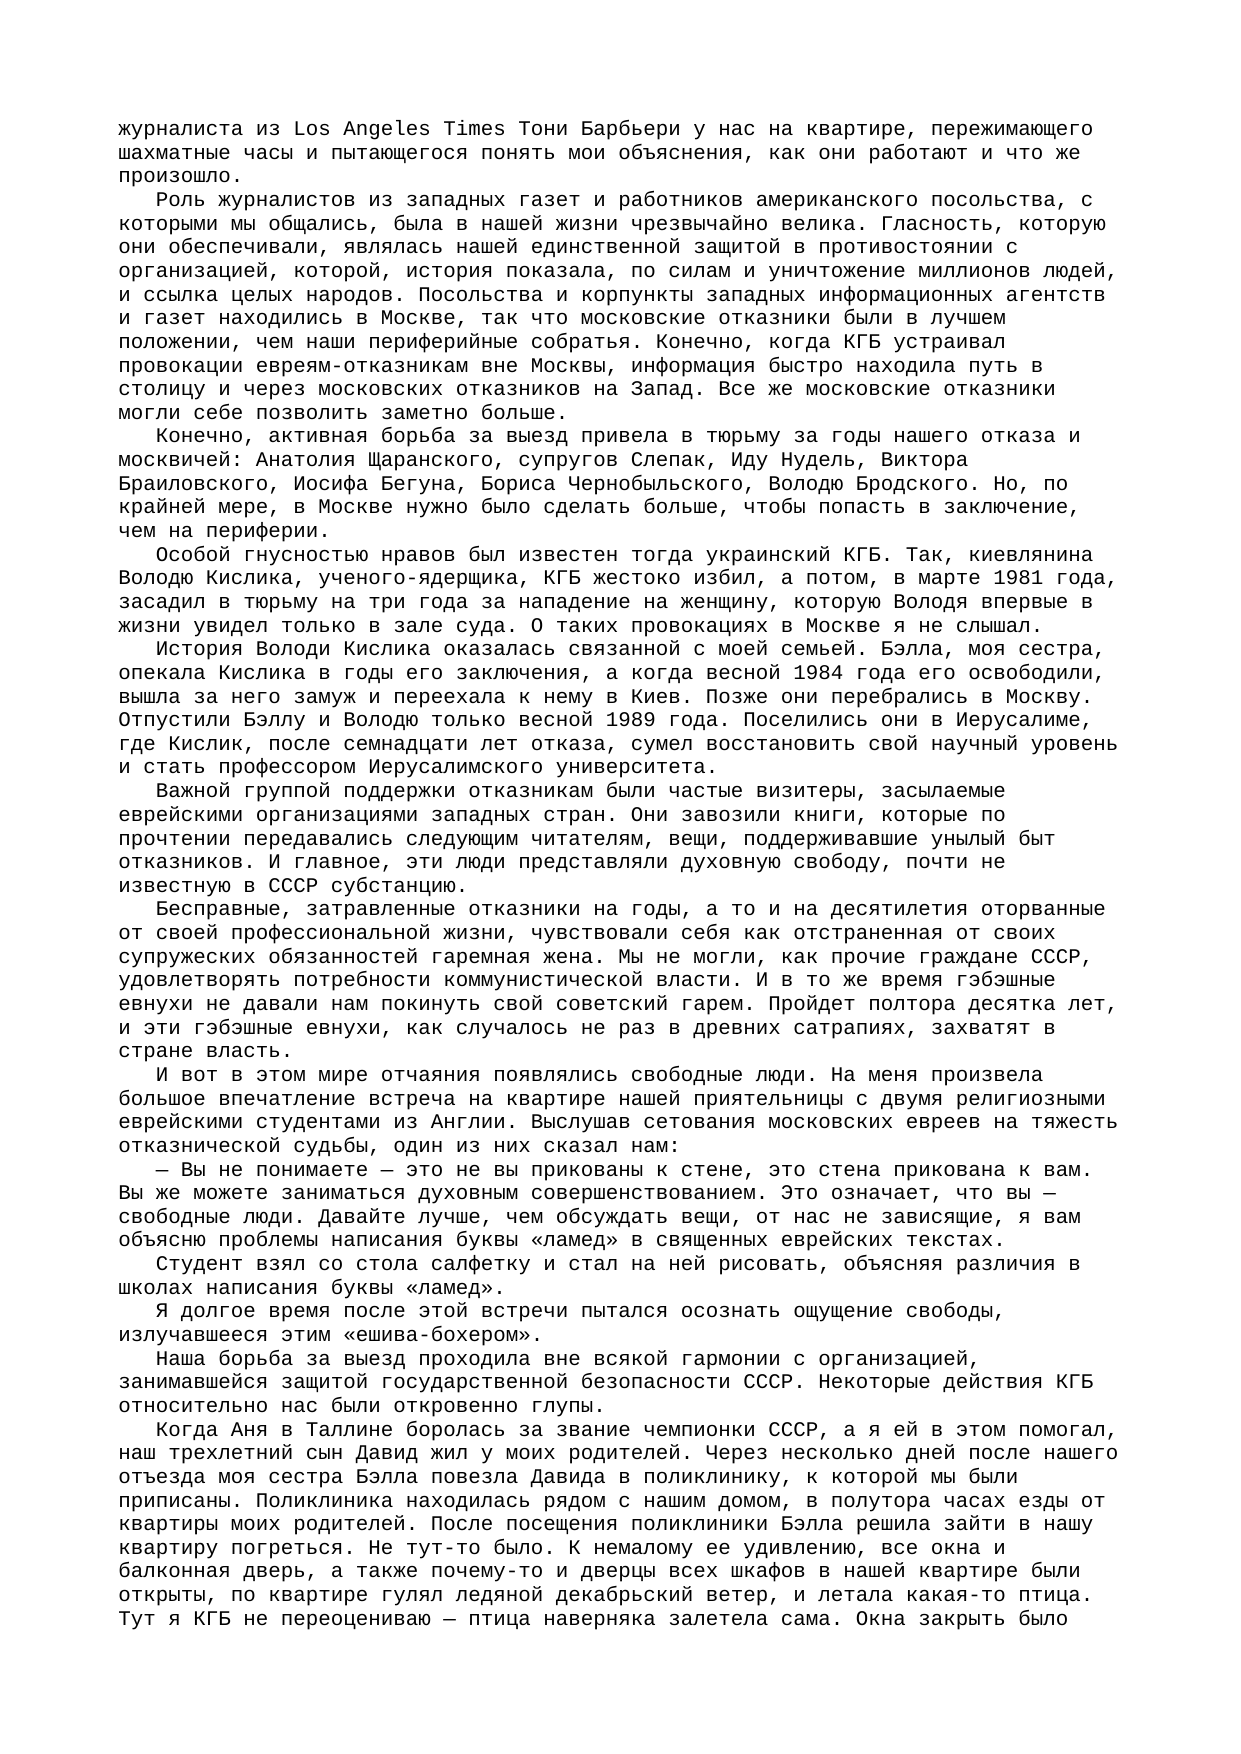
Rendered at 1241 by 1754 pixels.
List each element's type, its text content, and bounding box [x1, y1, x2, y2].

text Роль журналистов из западных газет и работников американского посольства, с которыми мы общались, была в нашей жизни чрезвычайно велика. Гласность, которую они обеспечивали, являлась нашей единственной защитой в противостоянии с организацией, которой, история показала, по силам и уничтожение миллионов людей, и ссылка целых народов. Посольства и корпункты западных информационных агентств и газет находились в Москве, так что московские отказники были в лучшем положении, чем наши периферийные собратья. Конечно, когда КГБ устраивал провокации евреям-отказникам вне Москвы, информация быстро находила путь в столицу и через московских отказников на Запад. Все же московские отказники могли себе позволить заметно больше. [118, 189, 1122, 426]
text журналиста из Los Angeles Times Тони Барбьери у нас на квартире, пережимающего шахматные часы и пытающегося понять мои объяснения, как они работают и что же произошло. [118, 118, 1122, 189]
text — Вы не понимаете — это не вы прикованы к стене, это стена прикована к вам. Вы же можете заниматься духовным совершенствованием. Это означает, что вы — свободные люди. Давайте лучше, чем обсуждать вещи, от нас не зависящие, я вам объясню проблемы написания буквы «ламед» в священных еврейских текстах. [118, 1158, 1122, 1253]
text Наша борьба за выезд проходила вне всякой гармонии с организацией, занимавшейся защитой государственной безопасности СССР. Некоторые действия КГБ относительно нас были откровенно глупы. [118, 1348, 1122, 1419]
text Особой гнусностью нравов был известен тогда украинский КГБ. Так, киевлянина Володю Кислика, ученого-ядерщика, КГБ жестоко избил, а потом, в марте 1981 года, засадил в тюрьму на три года за нападение на женщину, которую Володя впервые в жизни увидел только в зале суда. О таких провокациях в Москве я не слышал. [118, 544, 1122, 638]
text Конечно, активная борьба за выезд привела в тюрьму за годы нашего отказа и москвичей: Анатолия Щаранского, супругов Слепак, Иду Нудель, Виктора Браиловского, Иосифа Бегуна, Бориса Чернобыльского, Володю Бродского. Но, по крайней мере, в Москве нужно было сделать больше, чтобы попасть в заключение, чем на периферии. [118, 426, 1122, 544]
text И вот в этом мире отчаяния появлялись свободные люди. На меня произвела большое впечатление встреча на квартире нашей приятельницы с двумя религиозными еврейскими студентами из Англии. Выслушав сетования московских евреев на тяжесть отказнической судьбы, один из них сказал нам: [118, 1064, 1122, 1158]
text Когда Аня в Таллине боролась за звание чемпионки СССР, а я ей в этом помогал, наш трехлетний сын Давид жил у моих родителей. Через несколько дней после нашего отъезда моя сестра Бэлла повезла Давида в поликлинику, к которой мы были приписаны. Поликлиника находилась рядом с нашим домом, в полутора часах езды от квартиры моих родителей. После посещения поликлиники Бэлла решила зайти в нашу квартиру погреться. Не тут-то было. К немалому ее удивлению, все окна и балконная дверь, а также почему-то и дверцы всех шкафов в нашей квартире были открыты, по квартире гулял ледяной декабрьский ветер, и летала какая-то птица. Тут я КГБ не переоцениваю — птица наверняка залетела сама. Окна закрыть было [118, 1419, 1122, 1631]
text Я долгое время после этой встречи пытался осознать ощущение свободы, излучавшееся этим «ешива-бохером». [118, 1300, 1122, 1348]
text Бесправные, затравленные отказники на годы, а то и на десятилетия оторванные от своей профессиональной жизни, чувствовали себя как отстраненная от своих супружеских обязанностей гаремная жена. Мы не могли, как прочие граждане СССР, удовлетворять потребности коммунистической власти. И в то же время гэбэшные евнухи не давали нам покинуть свой советский гарем. Пройдет полтора десятка лет, и эти гэбэшные евнухи, как случалось не раз в древних сатрапиях, захватят в стране власть. [118, 898, 1122, 1064]
text Студент взял со стола салфетку и стал на ней рисовать, объясняя различия в школах написания буквы «ламед». [118, 1253, 1122, 1300]
text История Володи Кислика оказалась связанной с моей семьей. Бэлла, моя сестра, опекала Кислика в годы его заключения, а когда весной 1984 года его освободили, вышла за него замуж и переехала к нему в Киев. Позже они перебрались в Москву. Отпустили Бэллу и Володю только весной 1989 года. Поселились они в Иерусалиме, где Кислик, после семнадцати лет отказа, сумел восстановить свой научный уровень и стать профессором Иерусалимского университета. [118, 638, 1122, 780]
text Важной группой поддержки отказникам были частые визитеры, засылаемые еврейскими организациями западных стран. Они завозили книги, которые по прочтении передавались следующим читателям, вещи, поддерживавшие унылый быт отказников. И главное, эти люди представляли духовную свободу, почти не известную в СССР субстанцию. [118, 780, 1122, 898]
